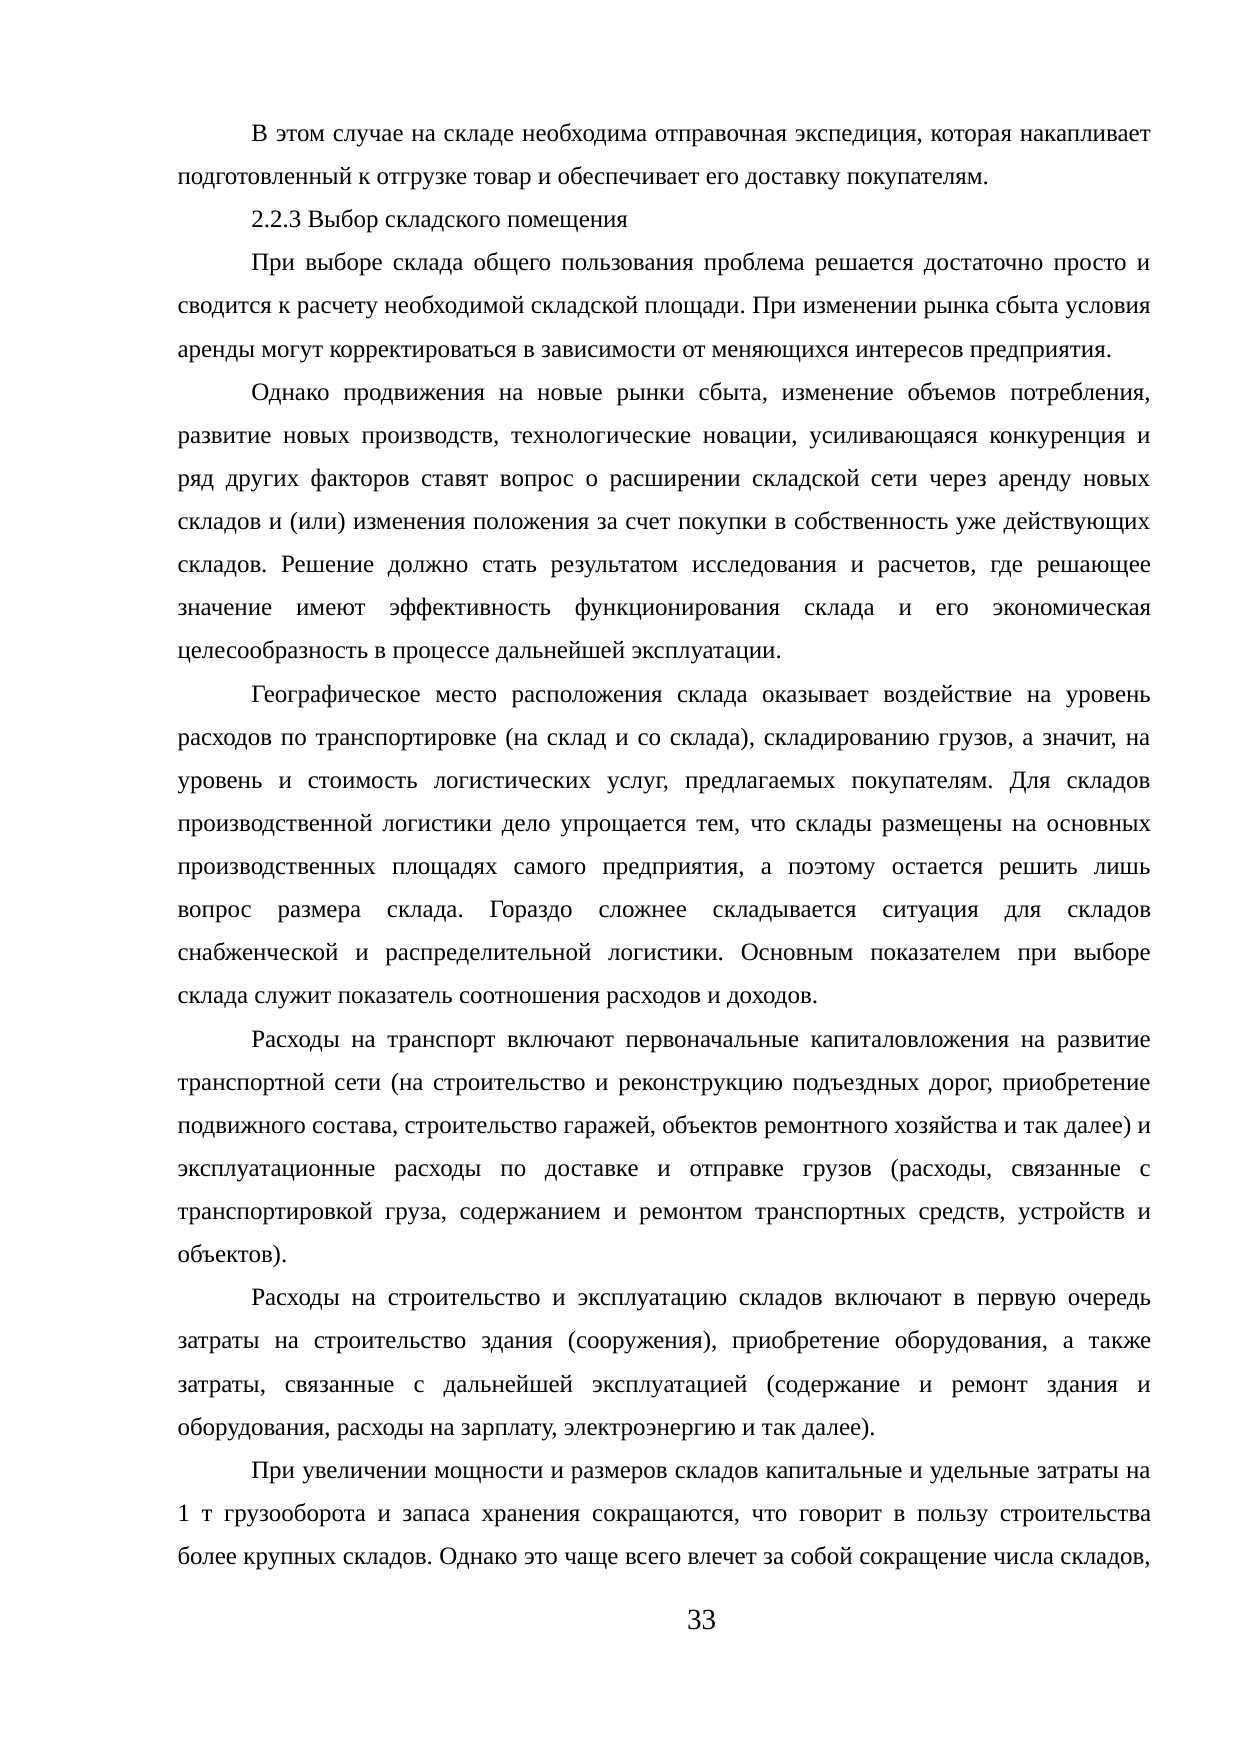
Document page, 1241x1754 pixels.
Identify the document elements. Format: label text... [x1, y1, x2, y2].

text Географическое место расположения склада оказывает воздействие на уровень расходов по транспортировке (на склад и со склада), складированию грузов, а значит, на уровень и стоимость логистических услуг, предлагаемых покупателям. Для складов производственной логистики дело упрощается тем, что склады размещены на основных производственных площадях самого предприятия, а поэтому остается решить лишь вопрос размера склада. Гораздо сложнее складывается ситуация для складов снабженческой и распределительной логистики. Основным показателем при выборе склада служит показатель соотношения расходов и доходов. [177, 679, 1152, 1009]
text Расходы на транспорт включают первоначальные капиталовложения на развитие транспортной сети (на строительство и реконструкцию подъездных дорог, приобретение подвижного состава, строительство гаражей, объектов ремонтного хозяйства и так далее) и эксплуатационные расходы по доставке и отправке грузов (расходы, связанные с транспортировкой груза, содержанием и ремонтом транспортных средств, устройств и объектов). [177, 1024, 1152, 1268]
text В этом случае на складе необходима отправочная экспедиция, которая накапливает подготовленный к отгрузке товар и обеспечивает его доставку покупателям. [177, 118, 1152, 190]
text Расходы на строительство и эксплуатацию складов включают в первую очередь затраты на строительство здания (сооружения), приобретение оборудования, а также затраты, связанные с дальнейшей эксплуатацией (содержание и ремонт здания и оборудования, расходы на зарплату, электроэнергию и так далее). [177, 1282, 1152, 1441]
text При выборе склада общего пользования проблема решается достаточно просто и сводится к расчету необходимой складской площади. При изменении рынка сбыта условия аренды могут корректироваться в зависимости от меняющихся интересов предприятия. [177, 247, 1152, 362]
text При увеличении мощности и размеров складов капитальные и удельные затраты на 1 т грузооборота и запаса хранения сокращаются, что говорит в пользу строительства более крупных складов. Однако это чаще всего влечет за собой сокращение числа складов, [177, 1455, 1152, 1570]
subtitle 2.2.3 Выбор складского помещения [177, 204, 1152, 233]
text Однако продвижения на новые рынки сбыта, изменение объемов потребления, развитие новых производств, технологические новации, усиливающаяся конкуренция и ряд других факторов ставят вопрос о расширении складской сети через аренду новых складов и (или) изменения положения за счет покупки в собственность уже действующих складов. Решение должно стать результатом исследования и расчетов, где решающее значение имеют эффективность функционирования склада и его экономическая целесообразность в процессе дальнейшей эксплуатации. [177, 377, 1152, 664]
